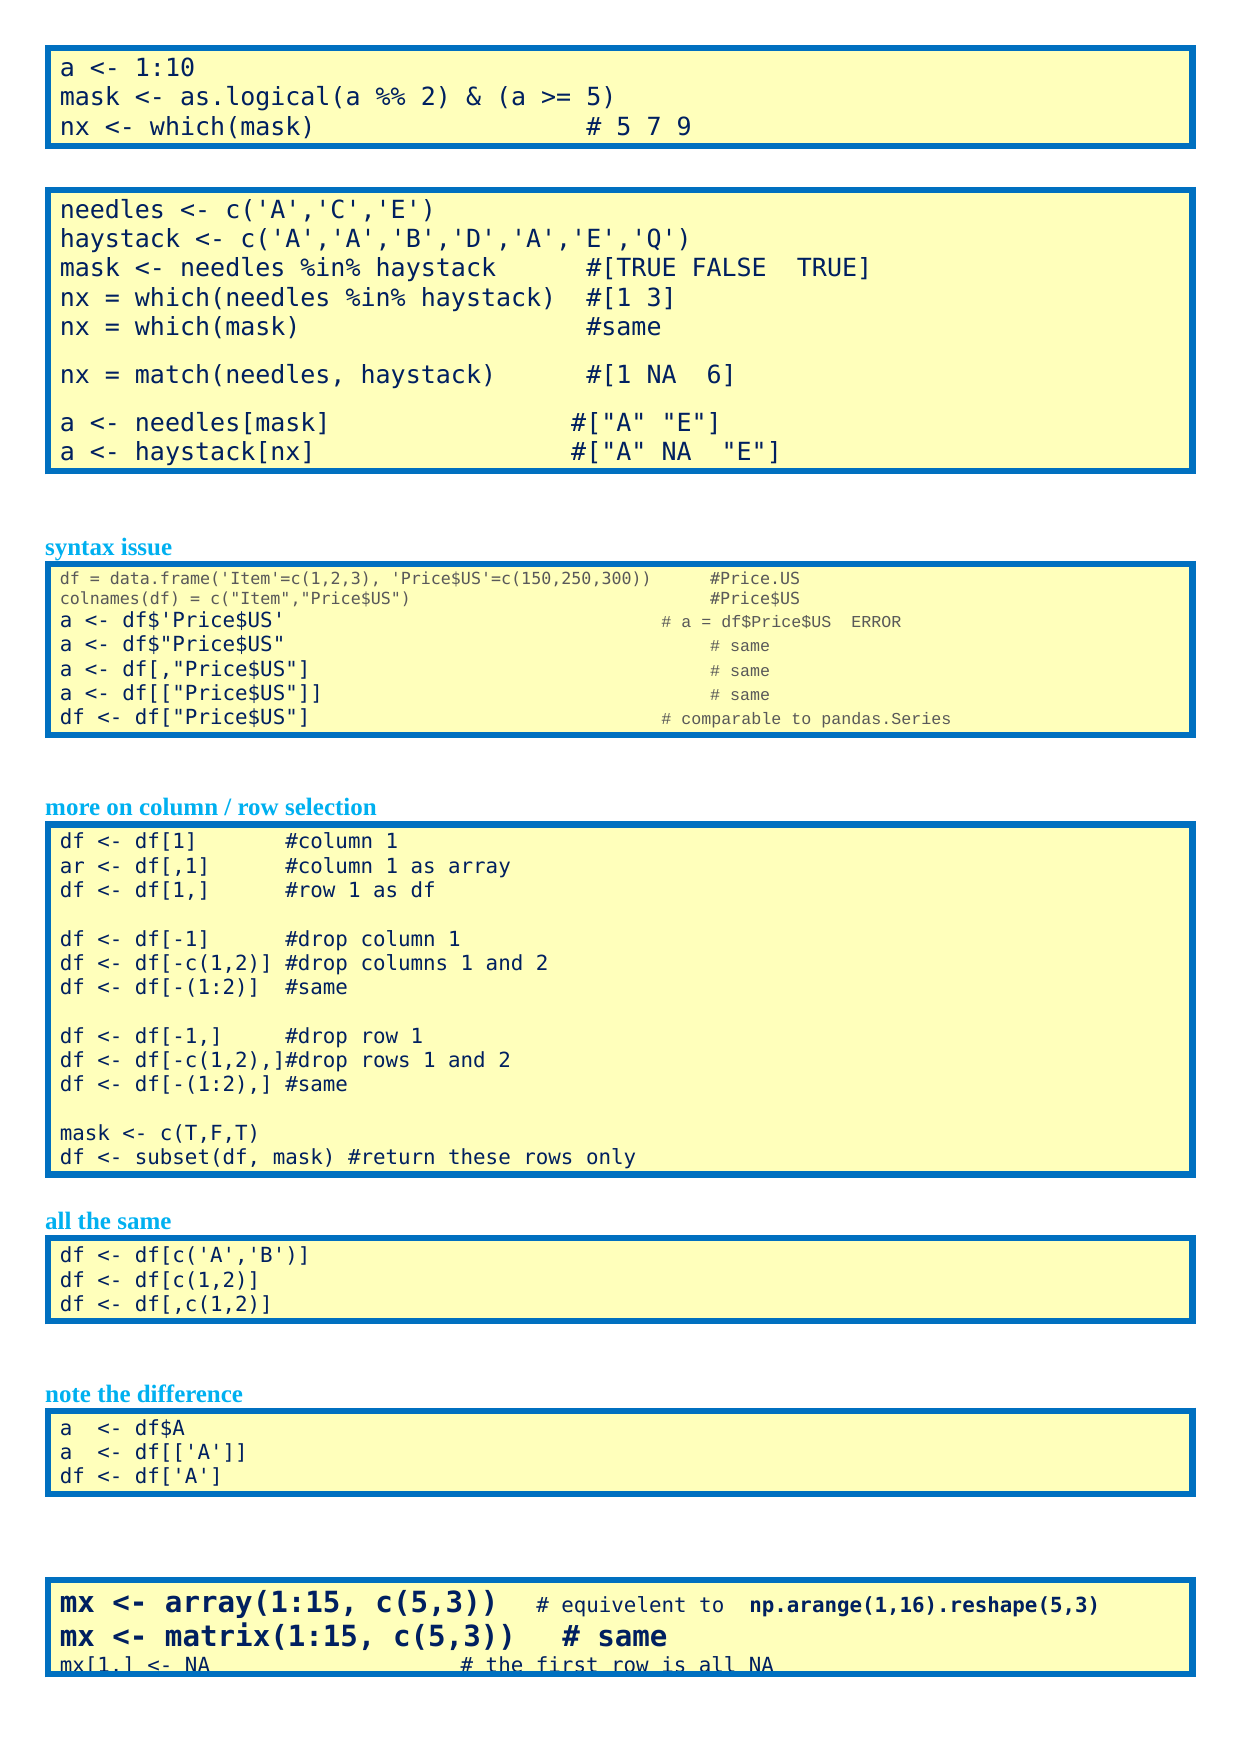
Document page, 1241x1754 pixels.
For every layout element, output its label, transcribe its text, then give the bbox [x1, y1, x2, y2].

text a <- haystack[nx] #["A" NA "E"] [51, 429, 1189, 468]
text a <- df$A [51, 1414, 1189, 1432]
text mx[1,] <- NA # the first row is all NA [51, 1645, 1189, 1671]
text df = data.frame('Item'=c(1,2,3), 'Price$US'=c(150,250,300)) #Price.US [51, 567, 1189, 580]
text df <- df[1] #column 1 [51, 828, 1189, 845]
title all the same [45, 1206, 1196, 1235]
text a <- df$'Price$US' # a = df$Price$US ERROR [51, 599, 1189, 624]
text df <- subset(df, mask) #return these rows only [51, 1137, 1189, 1171]
text a <- df[,"Price$US"] # same [51, 648, 1189, 673]
title more on column / row selection [45, 792, 1196, 821]
text df <- df[-(1:2),] #same [51, 1064, 1189, 1088]
text nx = match(needles, haystack) #[1 NA 6] [51, 352, 1189, 381]
text mx <- matrix(1:15, c(5,3)) # same [51, 1611, 1189, 1645]
text mask <- c(T,F,T) [51, 1112, 1189, 1137]
text mask <- as.logical(a %% 2) & (a >= 5) [51, 74, 1189, 103]
text nx <- which(mask) # 5 7 9 [51, 103, 1189, 143]
text colnames(df) = c("Item","Price$US") #Price$US [51, 580, 1189, 599]
text a <- 1:10 [51, 51, 1189, 74]
text mx <- array(1:15, c(5,3)) # equivelent to np.arange(1,16).reshape(5,3) [51, 1583, 1189, 1611]
text df <- df[-1,] #drop row 1 [51, 1015, 1189, 1039]
text needles <- c('A','C','E') [51, 193, 1189, 216]
text a <- df[["Price$US"]] # same [51, 673, 1189, 697]
title note the difference [45, 1379, 1196, 1408]
text df <- df[,c(1,2)] [51, 1284, 1189, 1318]
text df <- df[-(1:2)] #same [51, 967, 1189, 991]
text df <- df[-c(1,2)] #drop columns 1 and 2 [51, 942, 1189, 967]
text df <- df["Price$US"] # comparable to pandas.Series [51, 697, 1189, 732]
text df <- df[-c(1,2),]#drop rows 1 and 2 [51, 1039, 1189, 1064]
text df <- df[1,] #row 1 as df [51, 870, 1189, 894]
text a <- df[['A']] [51, 1432, 1189, 1456]
text df <- df['A'] [51, 1456, 1189, 1491]
text df <- df[c('A','B')] [51, 1241, 1189, 1259]
text a <- needles[mask] #["A" "E"] [51, 399, 1189, 429]
text nx = which(needles %in% haystack) #[1 3] [677, 274, 1189, 303]
text df <- df[c(1,2)] [51, 1259, 1189, 1284]
text a <- df$"Price$US" # same [51, 624, 1189, 648]
text mask <- needles %in% haystack #[TRUE FALSE TRUE] [51, 245, 1189, 274]
text nx = which(mask) #same [662, 303, 1189, 333]
text df <- df[-1] #drop column 1 [51, 918, 1189, 942]
title syntax issue [45, 532, 1196, 561]
text ar <- df[,1] #column 1 as array [51, 845, 1189, 870]
text haystack <- c('A','A','B','D','A','E','Q') [436, 216, 1189, 245]
